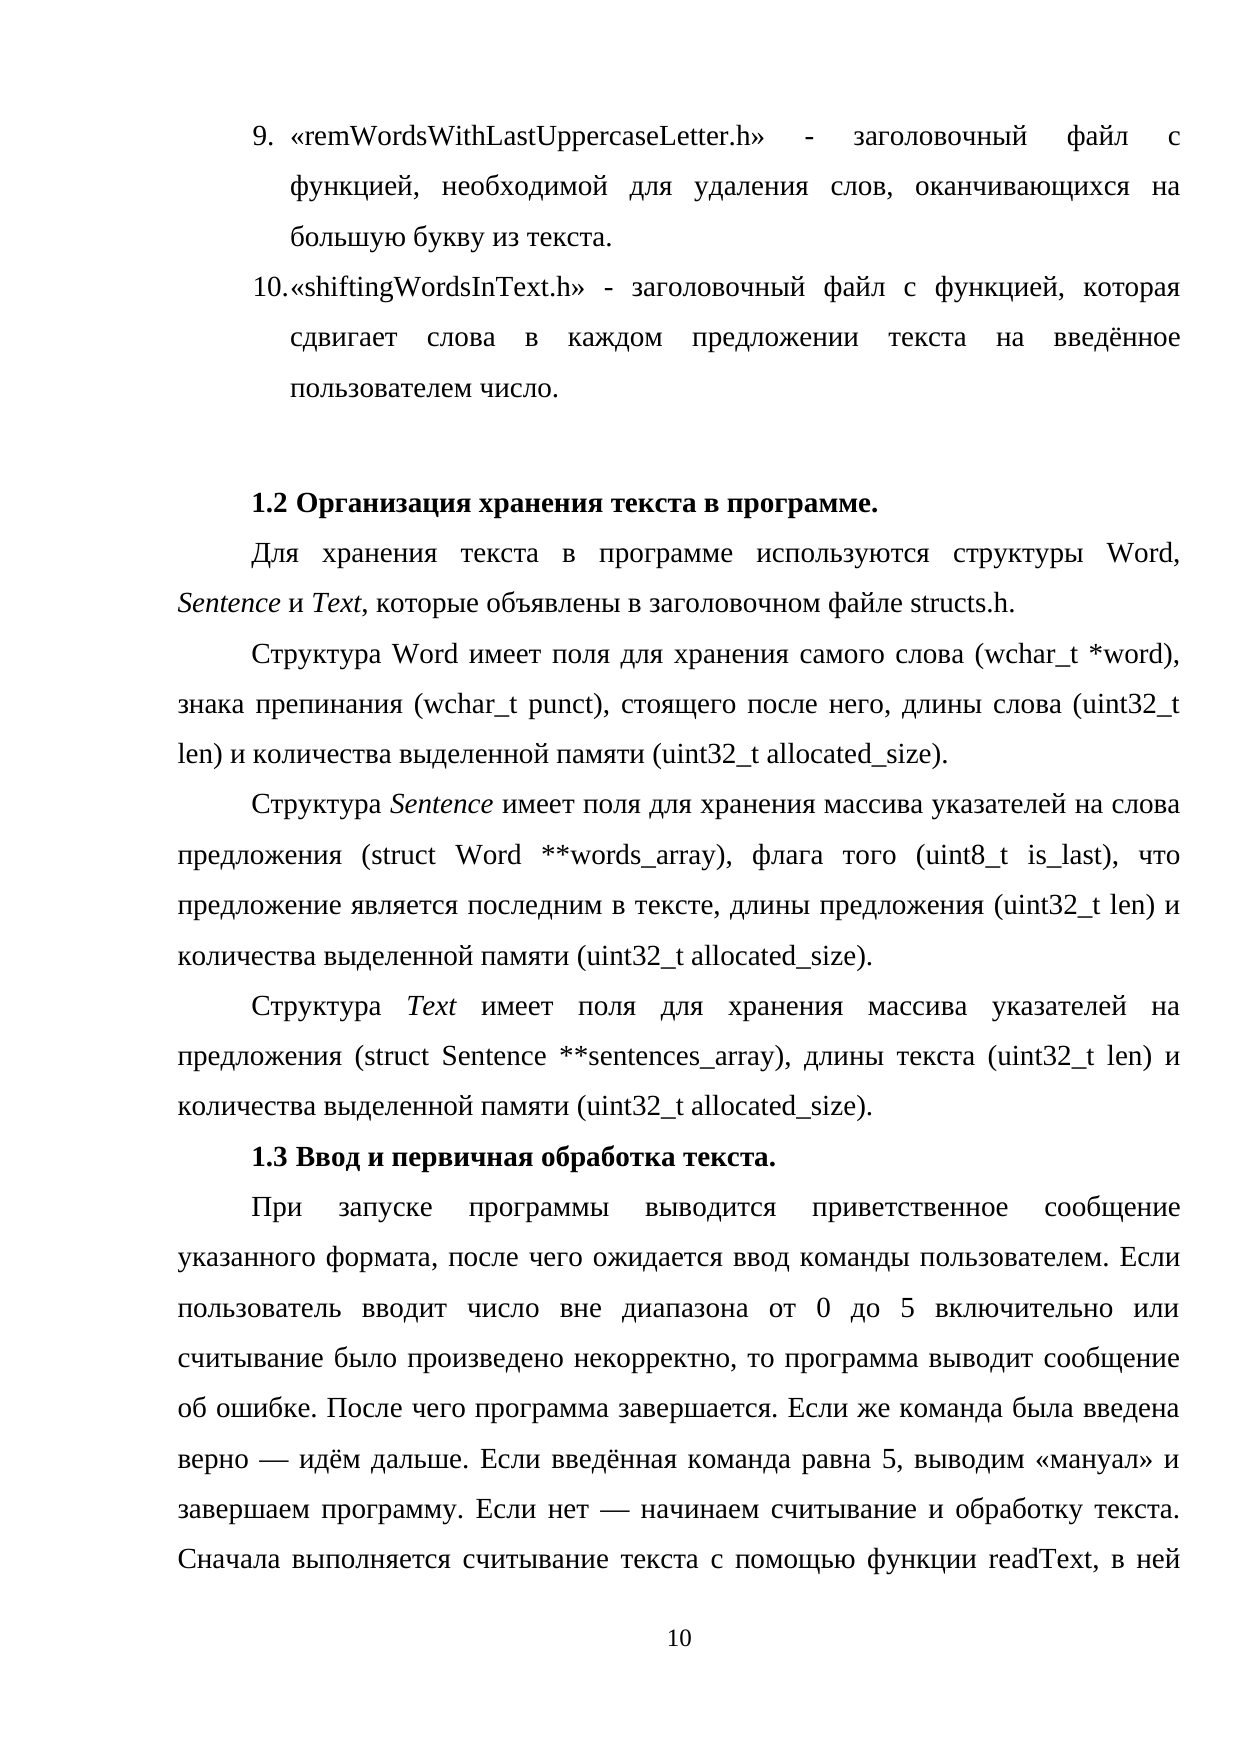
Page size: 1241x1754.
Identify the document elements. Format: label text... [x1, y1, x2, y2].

subtitle Ввод и первичная обработка текста. [251, 1139, 1181, 1172]
text При запуске программы выводится приветственное сообщение указанного формата, после чего ожидается ввод команды пользователем. Если пользователь вводит число вне диапазона от 0 до 5 включительно или считывание было произведено некорректно, то программа выводит сообщение об ошибке. После чего программа завершается. Если же команда была введена верно — идём дальше. Если введённая команда равна 5, выводим «мануал» и завершаем программу. Если нет — начинаем считывание и обработку текста. Сначала выполняется считывание текста с помощью функции readText, в ней [177, 1189, 1181, 1575]
text Структура Sentence имеет поля для хранения массива указателей на слова предложения (struct Word **words_array), флага того (uint8_t is_last), что предложение является последним в тексте, длины предложения (uint32_t len) и количества выделенной памяти (uint32_t allocated_size). [177, 787, 1181, 971]
text Структура Word имеет поля для хранения самого слова (wchar_t *word), знака препинания (wchar_t punct), стоящего после него, длины слова (uint32_t len) и количества выделенной памяти (uint32_t allocated_size). [177, 636, 1181, 770]
subtitle Организация хранения текста в программе. [251, 485, 1181, 518]
list «shiftingWordsInText.h» - заголовочный файл с функцией, которая сдвигает слова в каждом предложении текста на введённое пользователем число. [252, 269, 1181, 403]
list «remWordsWithLastUppercaseLetter.h» - заголовочный файл с функцией, необходимой для удаления слов, оканчивающихся на большую букву из текста. [252, 118, 1181, 252]
text Структура Text имеет поля для хранения массива указателей на предложения (struct Sentence **sentences_array), длины текста (uint32_t len) и количества выделенной памяти (uint32_t allocated_size). [177, 988, 1181, 1122]
text Для хранения текста в программе используются структуры Word, Sentence и Text, которые объявлены в заголовочном файле structs.h. [177, 535, 1181, 619]
